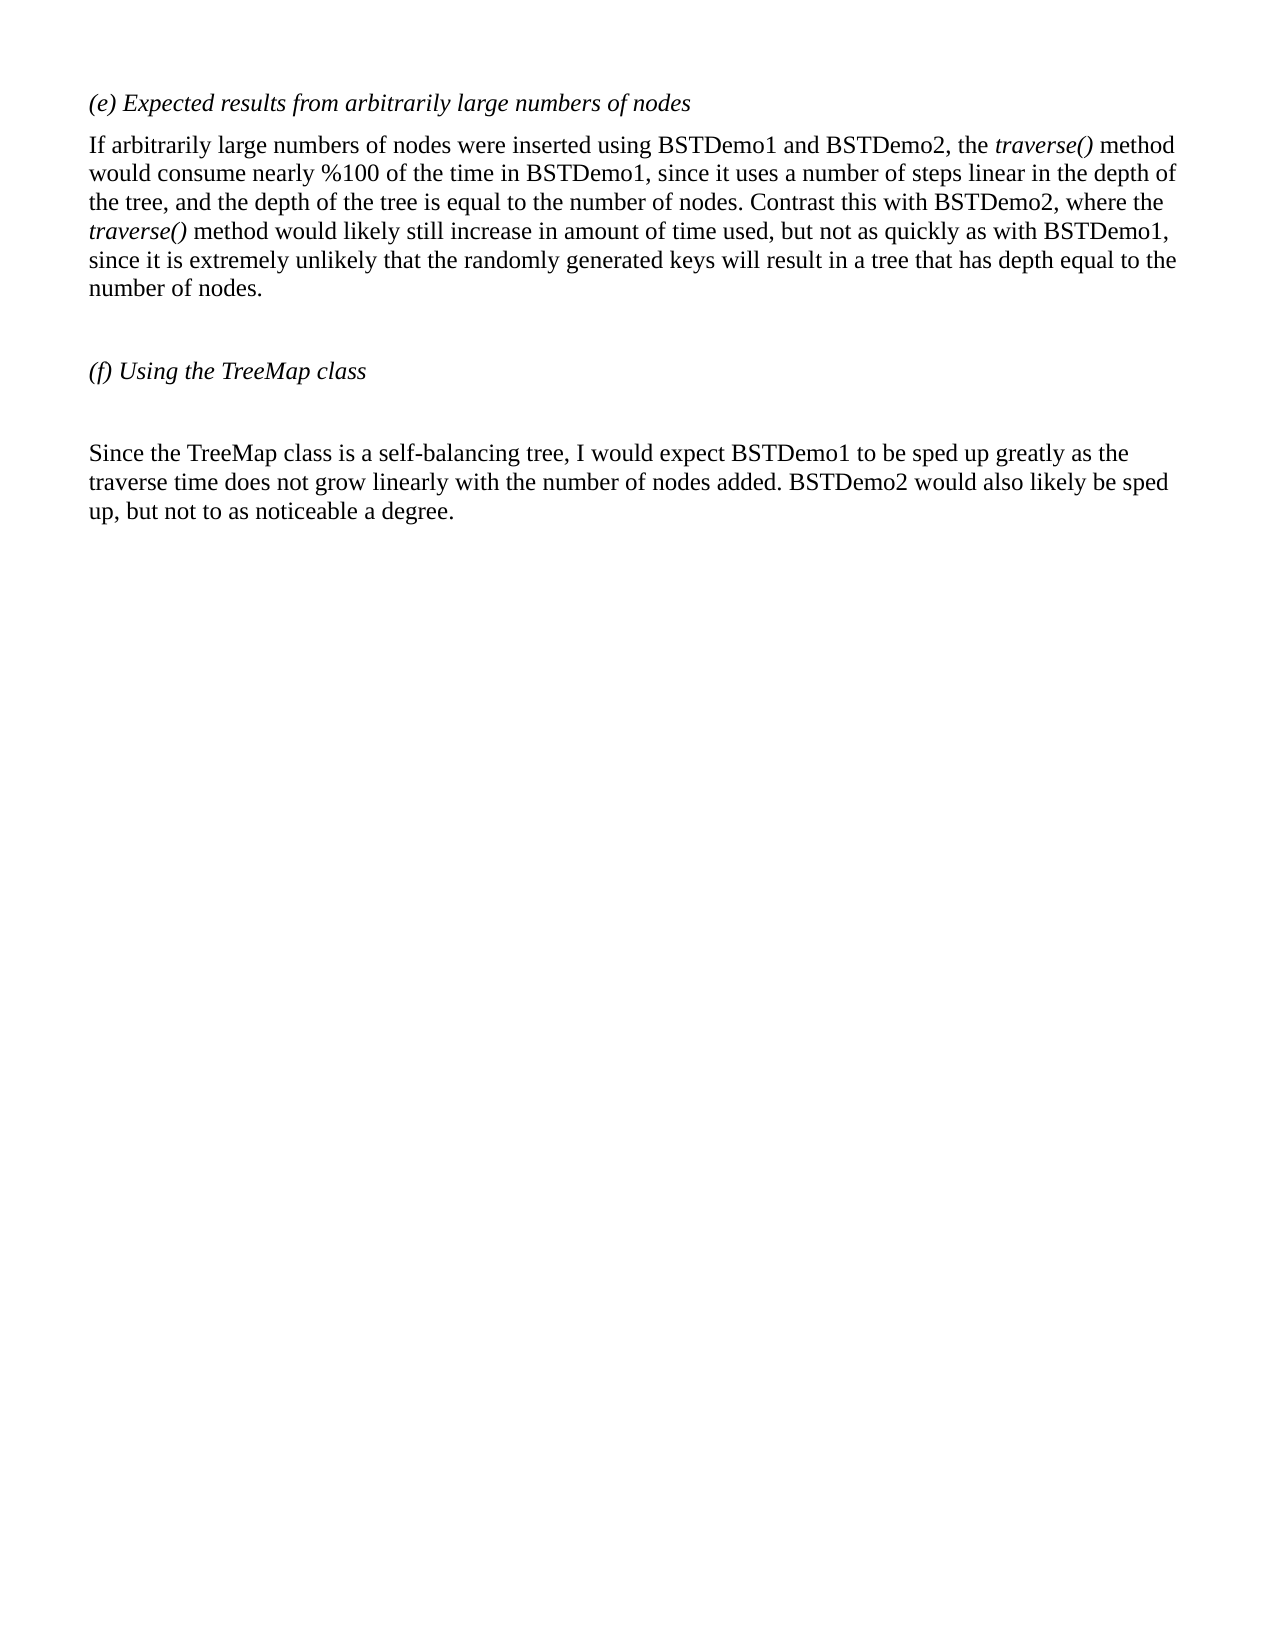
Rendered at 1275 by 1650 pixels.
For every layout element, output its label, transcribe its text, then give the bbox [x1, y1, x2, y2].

text Since the TreeMap class is a self-balancing tree, I would expect BSTDemo1 to be sped up greatly as the traverse time does not grow linearly with the number of nodes added. BSTDemo2 would also likely be sped up, but not to as noticeable a degree. [88, 438, 1186, 525]
text If arbitrarily large numbers of nodes were inserted using BSTDemo1 and BSTDemo2, the traverse() method would consume nearly %100 of the time in BSTDemo1, since it uses a number of steps linear in the depth of the tree, and the depth of the tree is equal to the number of nodes. Contrast this with BSTDemo2, where the traverse() method would likely still increase in amount of time used, but not as quickly as with BSTDemo1, since it is extremely unlikely that the randomly generated keys will result in a tree that has depth equal to the number of nodes. [88, 130, 1186, 302]
text (e) Expected results from arbitrarily large numbers of nodes [88, 88, 1186, 117]
text (f) Using the TreeMap class [88, 356, 1186, 385]
